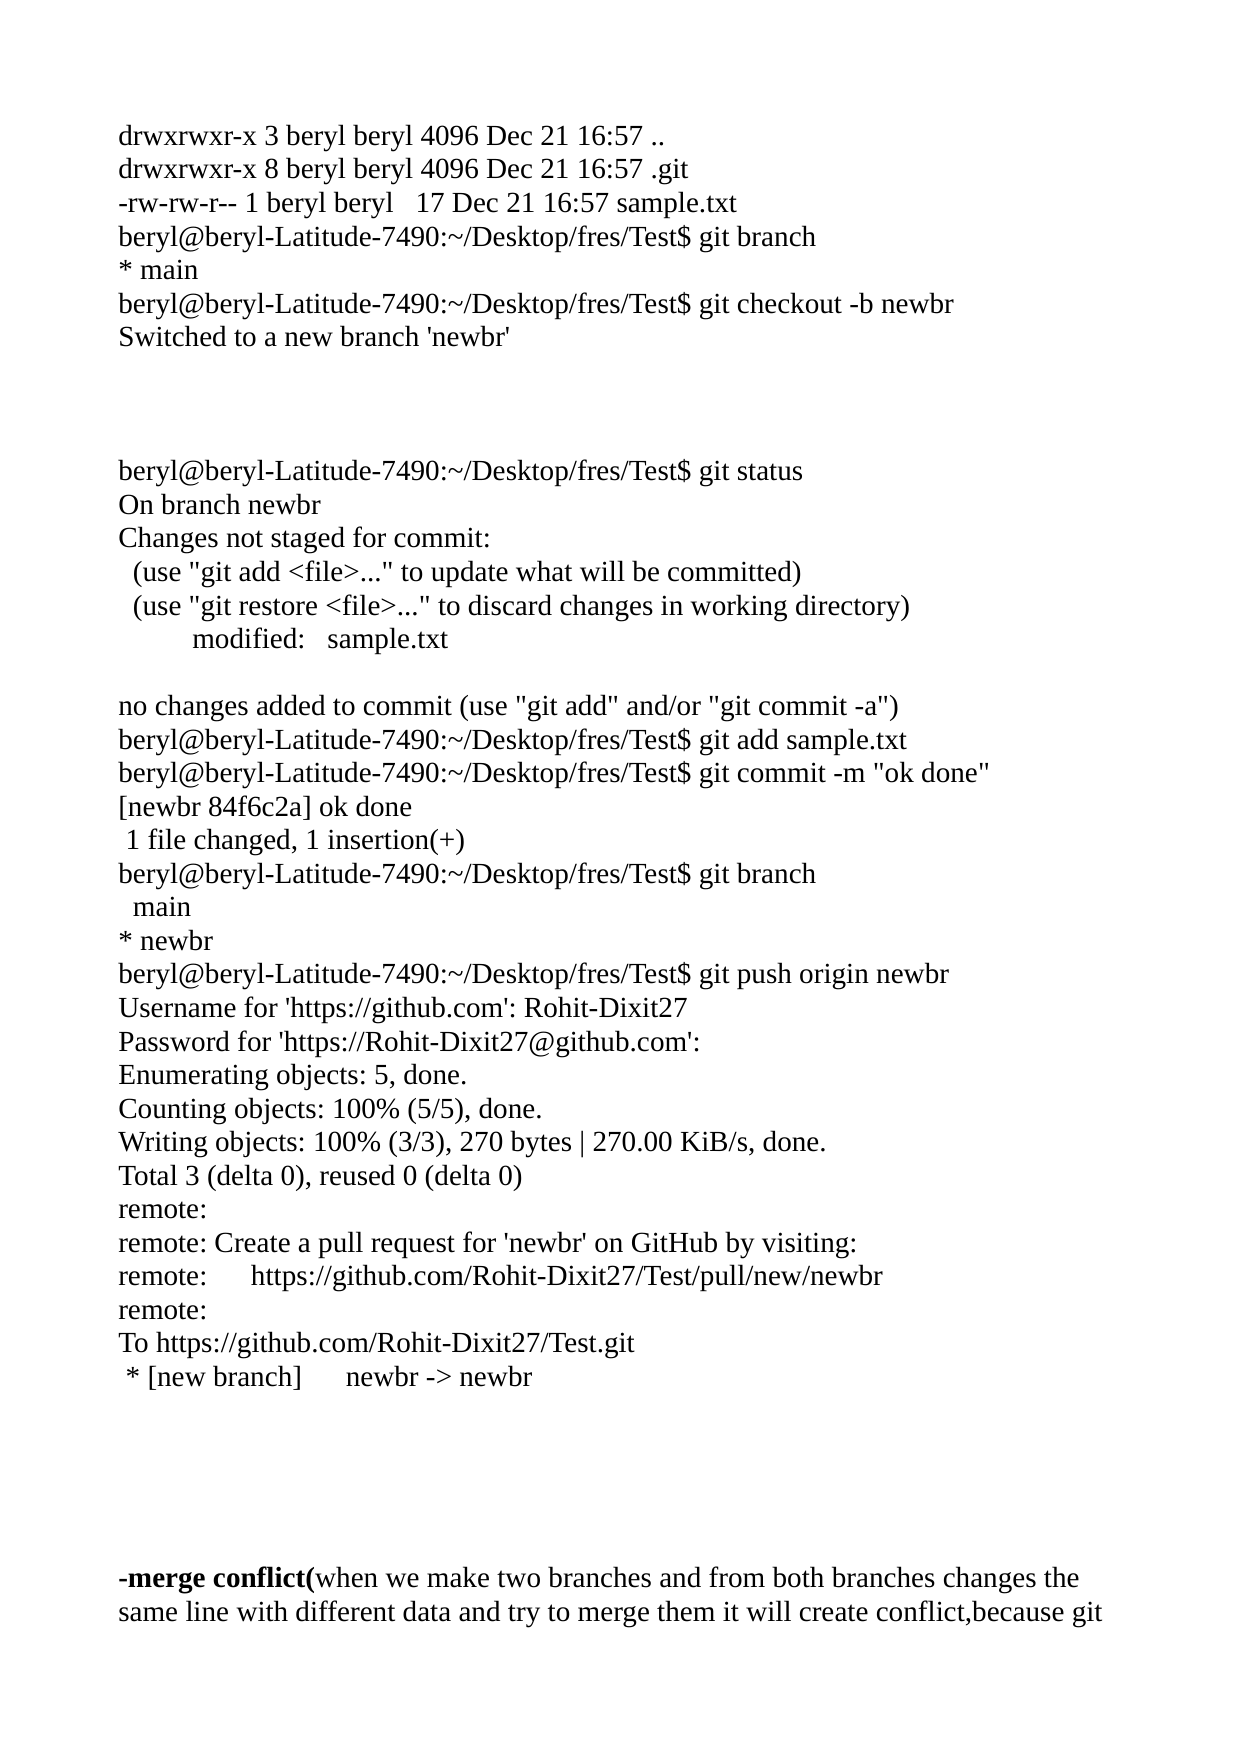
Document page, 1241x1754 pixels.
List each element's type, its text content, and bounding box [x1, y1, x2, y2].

text * [new branch] newbr -> newbr [118, 1359, 1122, 1393]
text beryl@beryl-Latitude-7490:~/Desktop/fres/Test$ git commit -m "ok done" [118, 755, 1122, 789]
text On branch newbr [118, 487, 1122, 521]
text Username for 'https://github.com': Rohit-Dixit27 [118, 990, 1122, 1024]
text beryl@beryl-Latitude-7490:~/Desktop/fres/Test$ git status [118, 453, 1122, 487]
text drwxrwxr-x 8 beryl beryl 4096 Dec 21 16:57 .git [118, 152, 1122, 185]
text beryl@beryl-Latitude-7490:~/Desktop/fres/Test$ git checkout -b newbr [118, 286, 1122, 319]
text beryl@beryl-Latitude-7490:~/Desktop/fres/Test$ git branch [118, 856, 1122, 889]
text beryl@beryl-Latitude-7490:~/Desktop/fres/Test$ git push origin newbr [118, 957, 1122, 990]
text remote: https://github.com/Rohit-Dixit27/Test/pull/new/newbr [118, 1258, 1122, 1292]
text main [118, 889, 1122, 923]
text (use "git add <file>..." to update what will be committed) [118, 554, 1122, 588]
text * main [118, 252, 1122, 286]
text Password for 'https://Rohit-Dixit27@github.com': [118, 1024, 1122, 1057]
text drwxrwxr-x 3 beryl beryl 4096 Dec 21 16:57 .. [118, 118, 1122, 152]
text no changes added to commit (use "git add" and/or "git commit -a") [118, 688, 1122, 722]
text Changes not staged for commit: [118, 521, 1122, 554]
text beryl@beryl-Latitude-7490:~/Desktop/fres/Test$ git add sample.txt [118, 722, 1122, 755]
text Writing objects: 100% (3/3), 270 bytes | 270.00 KiB/s, done. [118, 1124, 1122, 1158]
text Switched to a new branch 'newbr' [118, 319, 1122, 353]
text [newbr 84f6c2a] ok done [118, 789, 1122, 822]
text Total 3 (delta 0), reused 0 (delta 0) [118, 1158, 1122, 1191]
text remote: [118, 1191, 1122, 1225]
text -rw-rw-r-- 1 beryl beryl 17 Dec 21 16:57 sample.txt [118, 185, 1122, 219]
text Counting objects: 100% (5/5), done. [118, 1091, 1122, 1124]
text 1 file changed, 1 insertion(+) [118, 822, 1122, 856]
text beryl@beryl-Latitude-7490:~/Desktop/fres/Test$ git branch [118, 219, 1122, 252]
text To https://github.com/Rohit-Dixit27/Test.git [118, 1326, 1122, 1359]
text remote: [118, 1292, 1122, 1326]
text modified: sample.txt [118, 621, 1122, 655]
text remote: Create a pull request for 'newbr' on GitHub by visiting: [118, 1225, 1122, 1258]
text -merge conflict(when we make two branches and from both branches changes the same line with different data and try to merge them it will create conflict,because git [118, 1560, 1122, 1627]
text * newbr [118, 923, 1122, 957]
text (use "git restore <file>..." to discard changes in working directory) [118, 588, 1122, 621]
text Enumerating objects: 5, done. [118, 1057, 1122, 1091]
